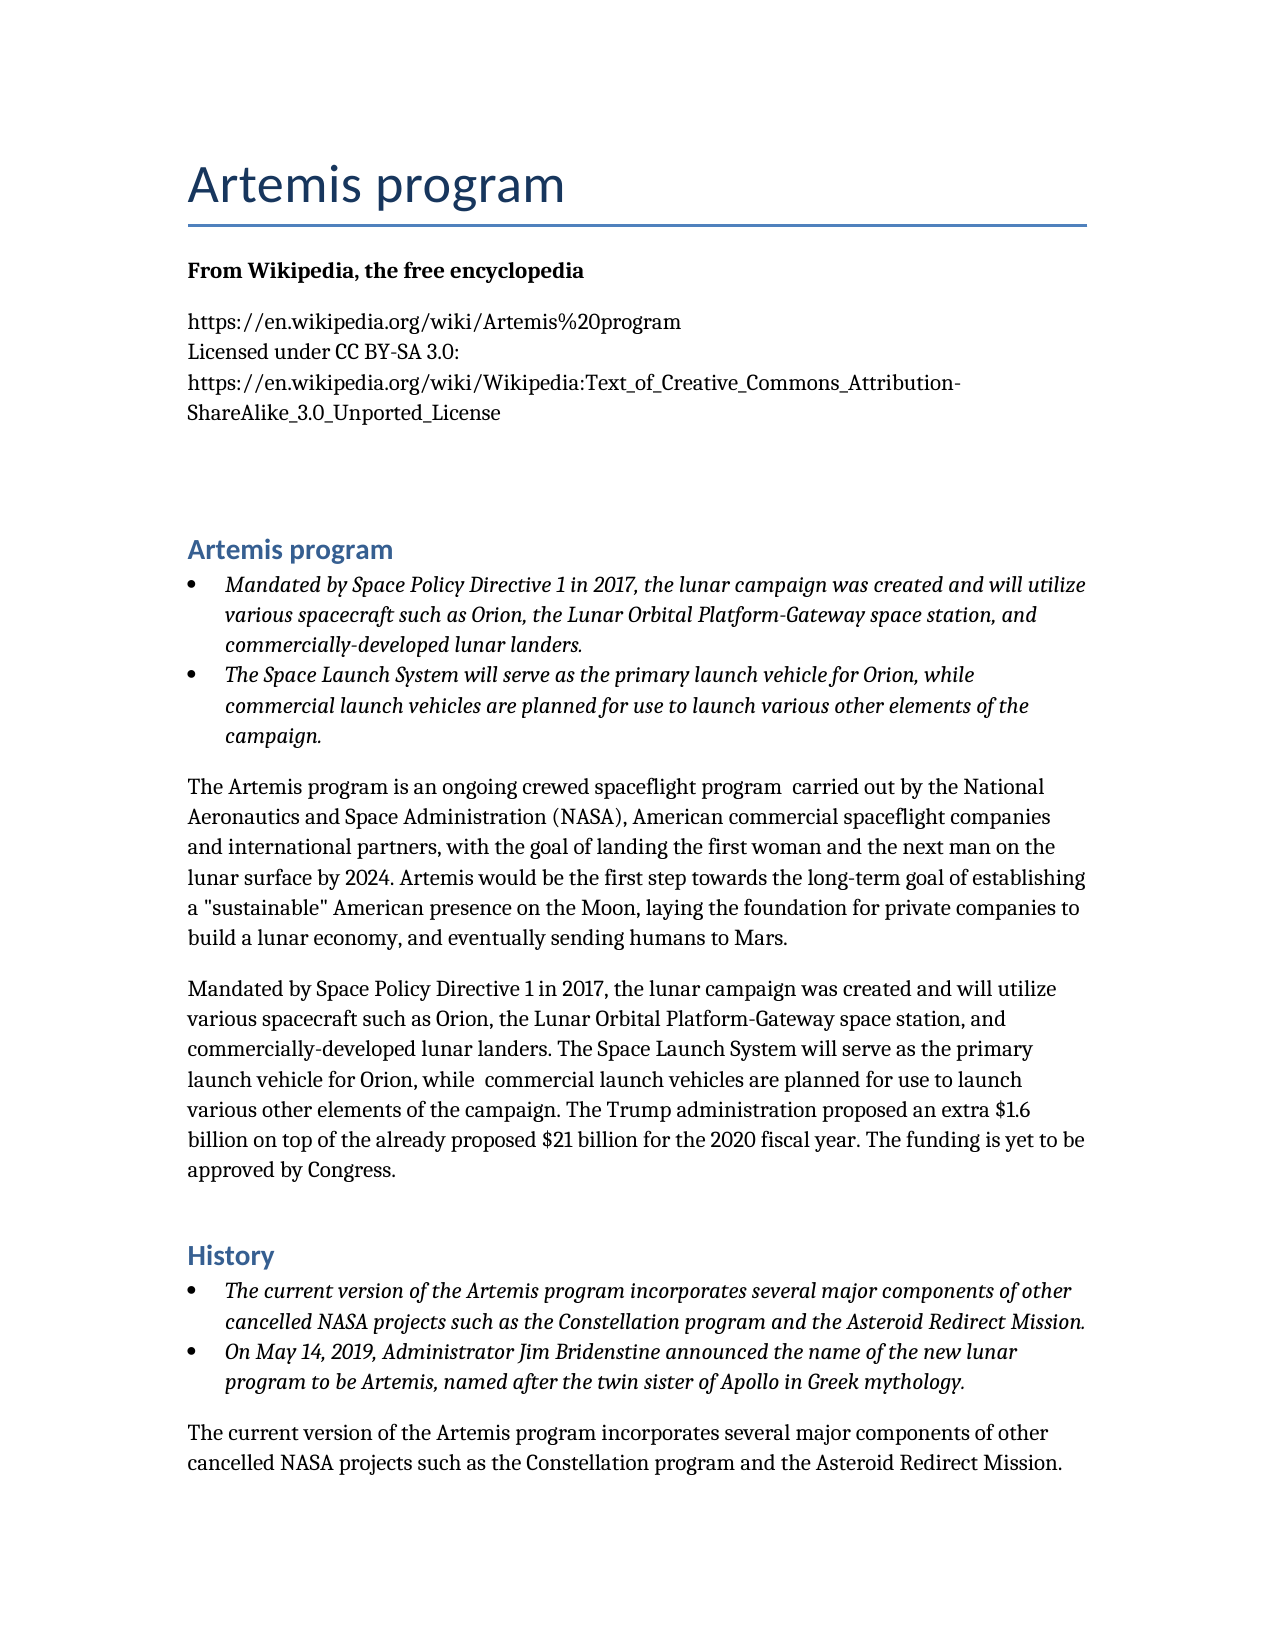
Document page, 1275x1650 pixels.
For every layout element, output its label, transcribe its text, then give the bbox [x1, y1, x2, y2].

title Artemis program [187, 150, 1087, 227]
text The Artemis program is an ongoing crewed spaceflight program carried out by the National Aeronautics and Space Administration (NASA), American commercial spaceflight companies and international partners, with the goal of landing the first woman and the next man on the lunar surface by 2024. Artemis would be the first step towards the long-term goal of establishing a "sustainable" American presence on the Moon, laying the foundation for private companies to build a lunar economy, and eventually sending humans to Mars. [187, 774, 1087, 951]
list The current version of the Artemis program incorporates several major components of other cancelled NASA projects such as the Constellation program and the Asteroid Redirect Mission. [187, 1278, 1087, 1335]
text The current version of the Artemis program incorporates several major components of other cancelled NASA projects such as the Constellation program and the Asteroid Redirect Mission. [187, 1420, 1087, 1476]
subtitle History [187, 1237, 1087, 1273]
text From Wikipedia, the free encyclopedia [187, 258, 1087, 284]
subtitle Artemis program [187, 531, 1087, 566]
list On May 14, 2019, Administrator Jim Bridenstine announced the name of the new lunar program to be Artemis, named after the twin sister of Apollo in Greek mythology. [187, 1339, 1087, 1395]
list Mandated by Space Policy Directive 1 in 2017, the lunar campaign was created and will utilize various spacecraft such as Orion, the Lunar Orbital Platform-Gateway space station, and commercially-developed lunar landers. [187, 572, 1087, 658]
text Mandated by Space Policy Directive 1 in 2017, the lunar campaign was created and will utilize various spacecraft such as Orion, the Lunar Orbital Platform-Gateway space station, and commercially-developed lunar landers. The Space Launch System will serve as the primary launch vehicle for Orion, while commercial launch vehicles are planned for use to launch various other elements of the campaign. The Trump administration proposed an extra $1.6 billion on top of the already proposed $21 billion for the 2020 fiscal year. The funding is yet to be approved by Congress. [187, 976, 1087, 1183]
list The Space Launch System will serve as the primary launch vehicle for Orion, while commercial launch vehicles are planned for use to launch various other elements of the campaign. [187, 662, 1087, 749]
text https://en.wikipedia.org/wiki/Artemis%20program Licensed under CC BY-SA 3.0: https://en.wikipedia.org/wiki/Wikipedia:Text_of_Creative_Commons_Attribution-ShareAlike_3.0_Unported_License [187, 309, 1087, 426]
